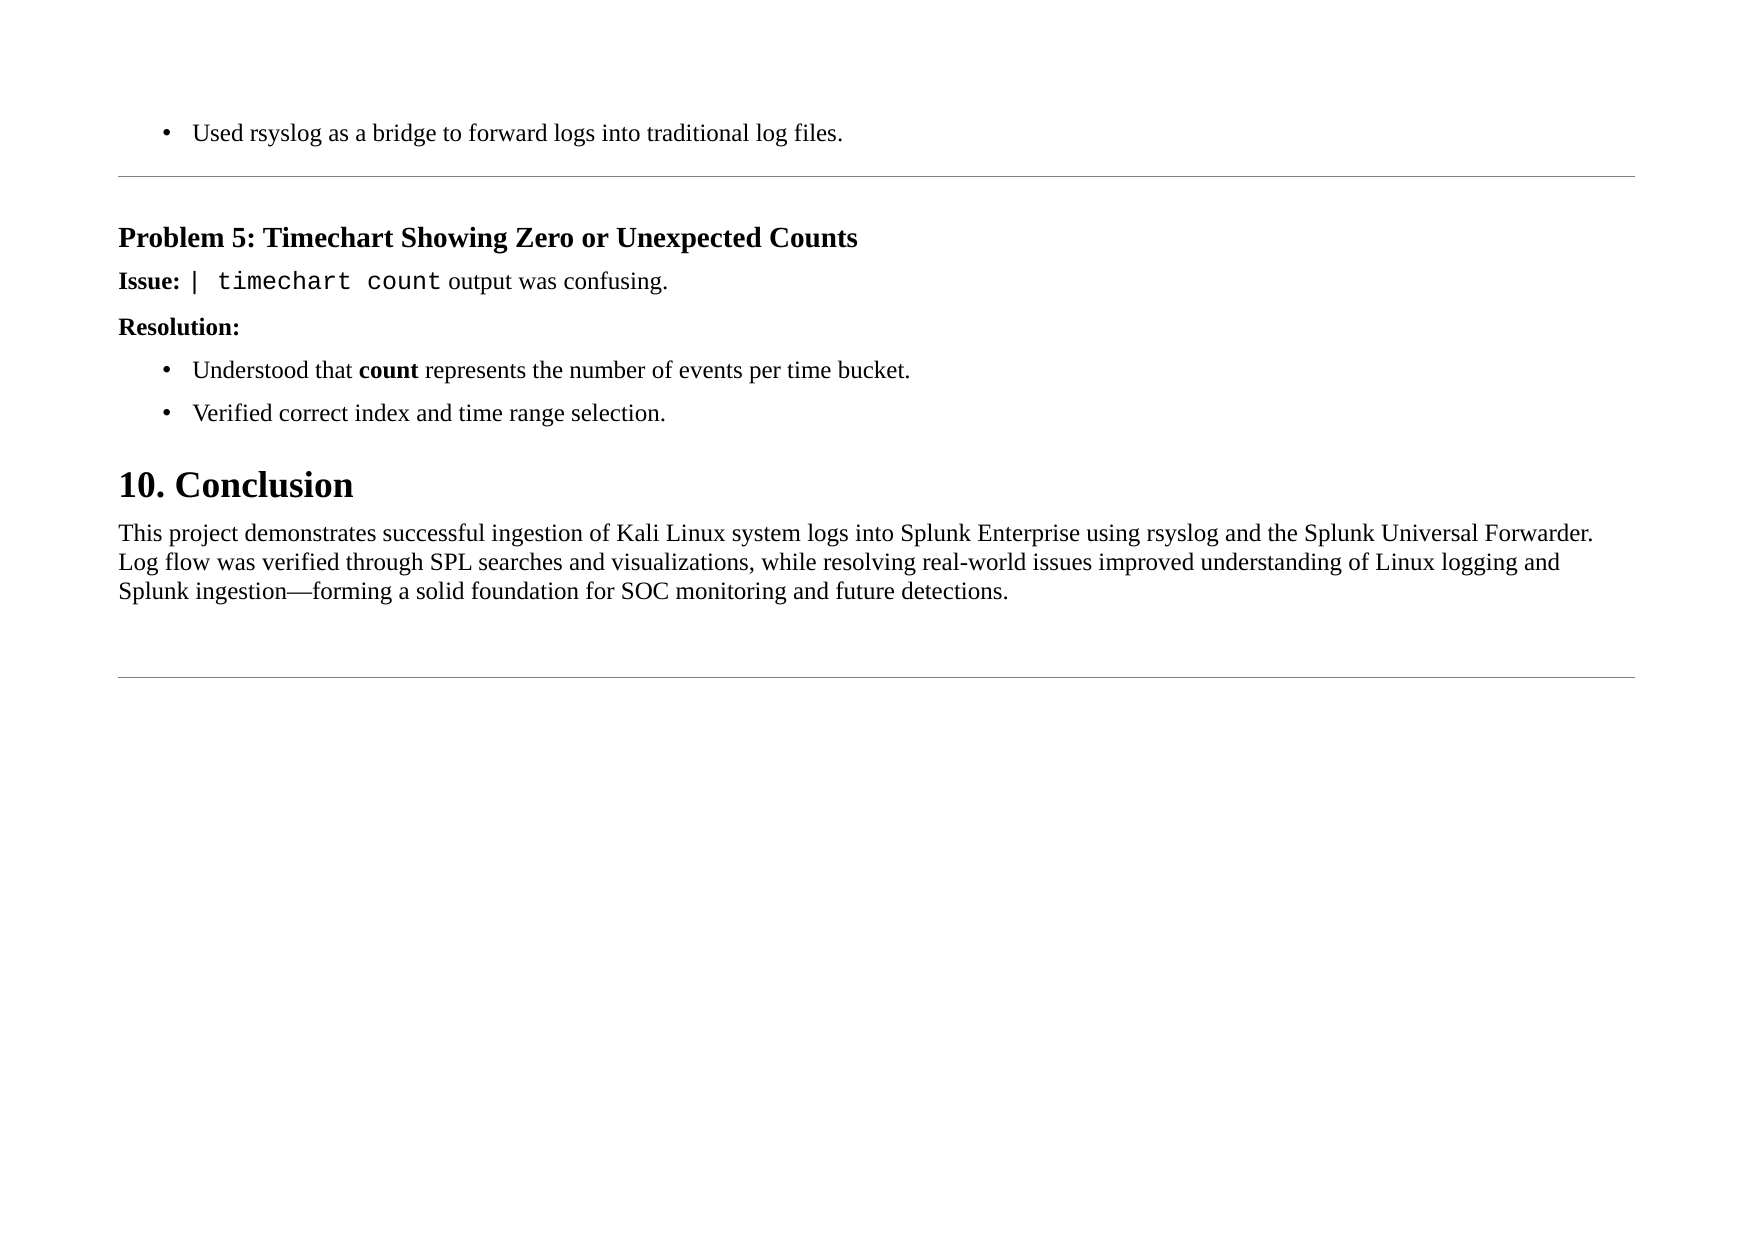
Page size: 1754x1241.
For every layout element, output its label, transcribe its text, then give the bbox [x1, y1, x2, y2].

text This project demonstrates successful ingestion of Kali Linux system logs into Splunk Enterprise using rsyslog and the Splunk Universal Forwarder. Log flow was verified through SPL searches and visualizations, while resolving real-world issues improved understanding of Linux logging and Splunk ingestion—forming a solid foundation for SOC monitoring and future detections. [118, 518, 1635, 604]
subtitle 10. Conclusion [118, 463, 1635, 506]
list Understood that count represents the number of events per time bucket. [162, 355, 1635, 384]
text Issue: | timechart count output was confusing. [118, 266, 1635, 297]
list Used rsyslog as a bridge to forward logs into traditional log files. [162, 118, 1635, 147]
subtitle Problem 5: Timechart Showing Zero or Unexpected Counts [118, 220, 1635, 254]
list Verified correct index and time range selection. [162, 398, 1635, 427]
text Resolution: [118, 312, 1635, 341]
